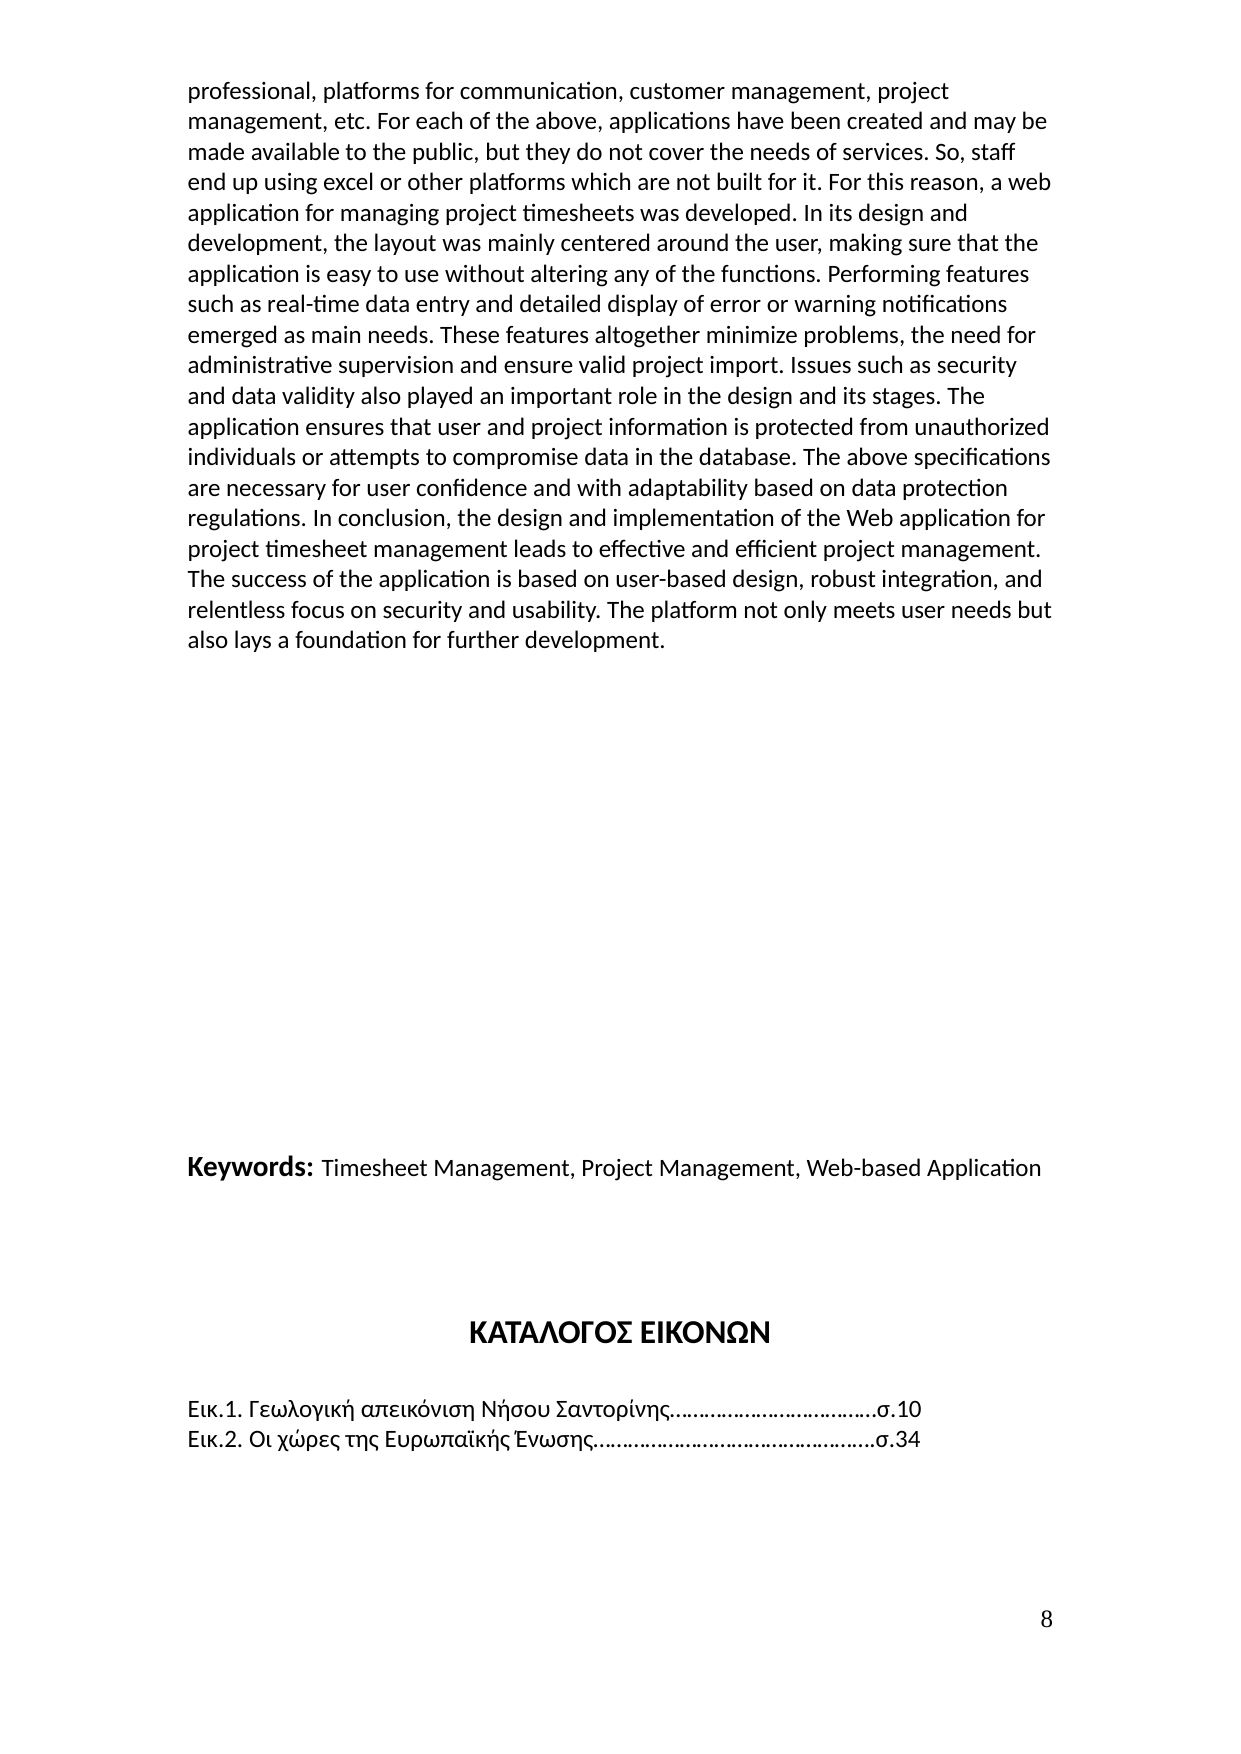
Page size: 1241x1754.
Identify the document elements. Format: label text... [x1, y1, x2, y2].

text Keywords: Timesheet Management, Project Management, Web-based Application [187, 1144, 1053, 1184]
text Εικ.2. Οι χώρες της Ευρωπαϊκής Ένωσης………………………………………….σ.34 [187, 1423, 1053, 1454]
text ΚΑΤΑΛΟΓΟΣ ΕΙΚΟΝΩΝ [187, 1311, 1053, 1352]
text Εικ.1. Γεωλογική απεικόνιση Νήσου Σαντορίνης………………………………σ.10 [187, 1393, 1053, 1423]
text professional, platforms for communication, customer management, project management, etc. For each of the above, applications have been created and may be made available to the public, but they do not cover the needs of services. So, staff end up using excel or other platforms which are not built for it. For this reason, a web application for managing project timesheets was developed. In its design and development, the layout was mainly centered around the user, making sure that the application is easy to use without altering any of the functions. Performing features such as real-time data entry and detailed display of error or warning notifications emerged as main needs. These features altogether minimize problems, the need for administrative supervision and ensure valid project import. Issues such as security and data validity also played an important role in the design and its stages. The application ensures that user and project information is protected from unauthorized individuals or attempts to compromise data in the database. The above specifications are necessary for user confidence and with adaptability based on data protection regulations. In conclusion, the design and implementation of the Web application for project timesheet management leads to effective and efficient project management. The success of the application is based on user-based design, robust integration, and relentless focus on security and usability. The platform not only meets user needs but also lays a foundation for further development. [187, 75, 1053, 655]
